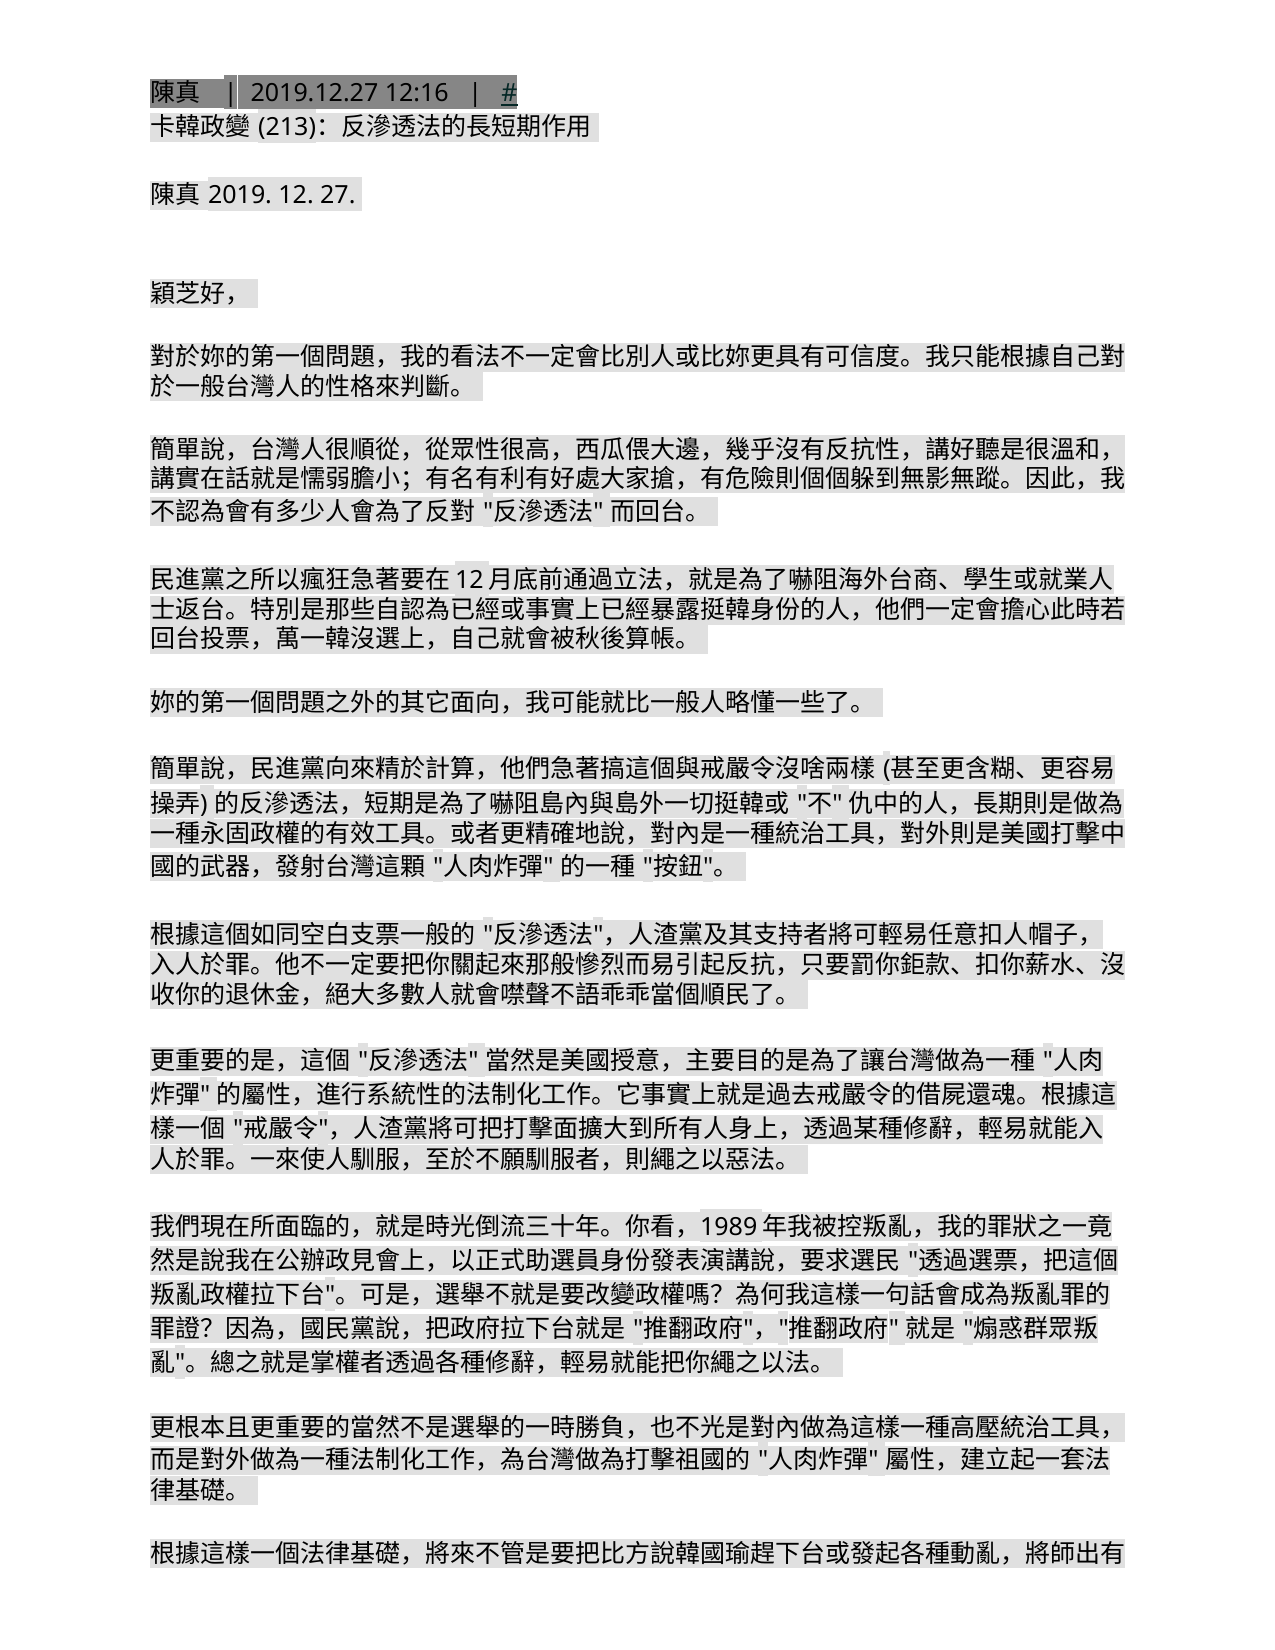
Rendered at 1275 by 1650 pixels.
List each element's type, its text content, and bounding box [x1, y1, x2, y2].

text 卡韓政變 (213)：反滲透法的長短期作用 陳真 2019. 12. 27. 穎芝好， 對於妳的第一個問題，我的看法不一定會比別人或比妳更具有可信度。我只能根據自己對於一般台灣人的性格來判斷。 簡單說，台灣人很順從，從眾性很高，西瓜偎大邊，幾乎沒有反抗性，講好聽是很溫和，講實在話就是懦弱膽小；有名有利有好處大家搶，有危險則個個躲到無影無蹤。因此，我不認為會有多少人會為了反對 "反滲透法" 而回台。 民進黨之所以瘋狂急著要在12月底前通過立法，就是為了嚇阻海外台商、學生或就業人士返台。特別是那些自認為已經或事實上已經暴露挺韓身份的人，他們一定會擔心此時若回台投票，萬一韓沒選上，自己就會被秋後算帳。 妳的第一個問題之外的其它面向，我可能就比一般人略懂一些了。 簡單說，民進黨向來精於計算，他們急著搞這個與戒嚴令沒啥兩樣 (甚至更含糊、更容易操弄) 的反滲透法，短期是為了嚇阻島內與島外一切挺韓或 "不" 仇中的人，長期則是做為一種永固政權的有效工具。或者更精確地說，對內是一種統治工具，對外則是美國打擊中國的武器，發射台灣這顆 "人肉炸彈" 的一種 "按鈕"。 根據這個如同空白支票一般的 "反滲透法"，人渣黨及其支持者將可輕易任意扣人帽子，入人於罪。他不一定要把你關起來那般慘烈而易引起反抗，只要罰你鉅款、扣你薪水、沒收你的退休金，絕大多數人就會噤聲不語乖乖當個順民了。 更重要的是，這個 "反滲透法" 當然是美國授意，主要目的是為了讓台灣做為一種 "人肉炸彈" 的屬性，進行系統性的法制化工作。它事實上就是過去戒嚴令的借屍還魂。根據這樣一個 "戒嚴令"，人渣黨將可把打擊面擴大到所有人身上，透過某種修辭，輕易就能入人於罪。一來使人馴服，至於不願馴服者，則繩之以惡法。 我們現在所面臨的，就是時光倒流三十年。你看，1989年我被控叛亂，我的罪狀之一竟然是說我在公辦政見會上，以正式助選員身份發表演講說，要求選民 "透過選票，把這個叛亂政權拉下台"。可是，選舉不就是要改變政權嗎？為何我這樣一句話會成為叛亂罪的罪證？因為，國民黨說，把政府拉下台就是 "推翻政府"，"推翻政府" 就是 "煽惑群眾叛亂"。總之就是掌權者透過各種修辭，輕易就能把你繩之以法。 更根本且更重要的當然不是選舉的一時勝負，也不光是對內做為這樣一種高壓統治工具，而是對外做為一種法制化工作，為台灣做為打擊祖國的 "人肉炸彈" 屬性，建立起一套法律基礎。 根據這樣一個法律基礎，將來不管是要把比方說韓國瑜趕下台或發起各種動亂，將師出有名。對外更是可以名正言順地讓台灣做為一種攻擊祖國的人肉炸彈，誰敢反對，誰就是叛國。 結論是，人渣黨是一種政治黑幫，看事情通常不會看很遠，重點是 "當下"，"當下" 看誰搶最多才是他們所關切。你想，狗會想很遠嗎？不會。狗只會看到當下的骨頭自己能搶多少。但是，狗主人卻不然。狗主人會盤算，會計畫，會做各種布局與安排。 簡單說就是：反滲透法就是台灣自身 "人肉炸彈化" 的一種法制工具；這顆美製人肉炸彈，就是用來傷害中國。不信的話，大家就走著瞧，看我講的對不對。我不是預言，也不是分析，而只是描述我所見我所知我所經驗。我太了解這個人渣黨以及美國長年以來在台灣的盤算與作為。台灣人認賊作父、打擊忠良、效忠人渣，只會給自己帶來恐怖傷害甚至毀滅。 韓國瑜說，他很擔憂 "世界慢慢忘記了台灣，而台灣也慢慢忘記了世界"。我覺得這話不精確，世界不但沒有忘記台灣，反而越來越深刻認識到它的存在。特別是過去幾年來，國際上越來越多研究認為，台灣很可能將是中美衝突的一個軍事引爆點，台海是戰爭風險非常高的一個地區，甚至是引爆世界大戰之首選。 至於美國那些由軍火商與戰爭販子所組成的各種所謂智庫，基本上就是綠營蔡政府的直屬上司，過去幾年來不斷把台灣往 "人肉炸彈" 的方向推；透過各種 "假報告真文宣"，不斷鼓勵台灣人勇敢上戰場和大陸打仗，不斷洗腦台灣人說台灣將可打贏大陸等等各種荒唐鬼話。 台灣因其戰略地位，懷璧其罪，世界絕不會忘記台灣。但是，台灣人在過去二十年來綠營掌握媒體與教育的瘋狂洗腦下，幾乎完全忘記世界的存在，這倒是真的。台灣人越是無知於世界，越是無知於基本是非，越能樂意且興奮地充當美國人攻擊中國的人肉炸彈。這就是過去20幾年來美國人在台灣所積極進行的一項基本工作，而法制化則提供了一個動員基礎與懲罰異己工具。 [150, 109, 1125, 1568]
text 陳真 | 2019.12.27 12:16 | # [150, 75, 1125, 109]
